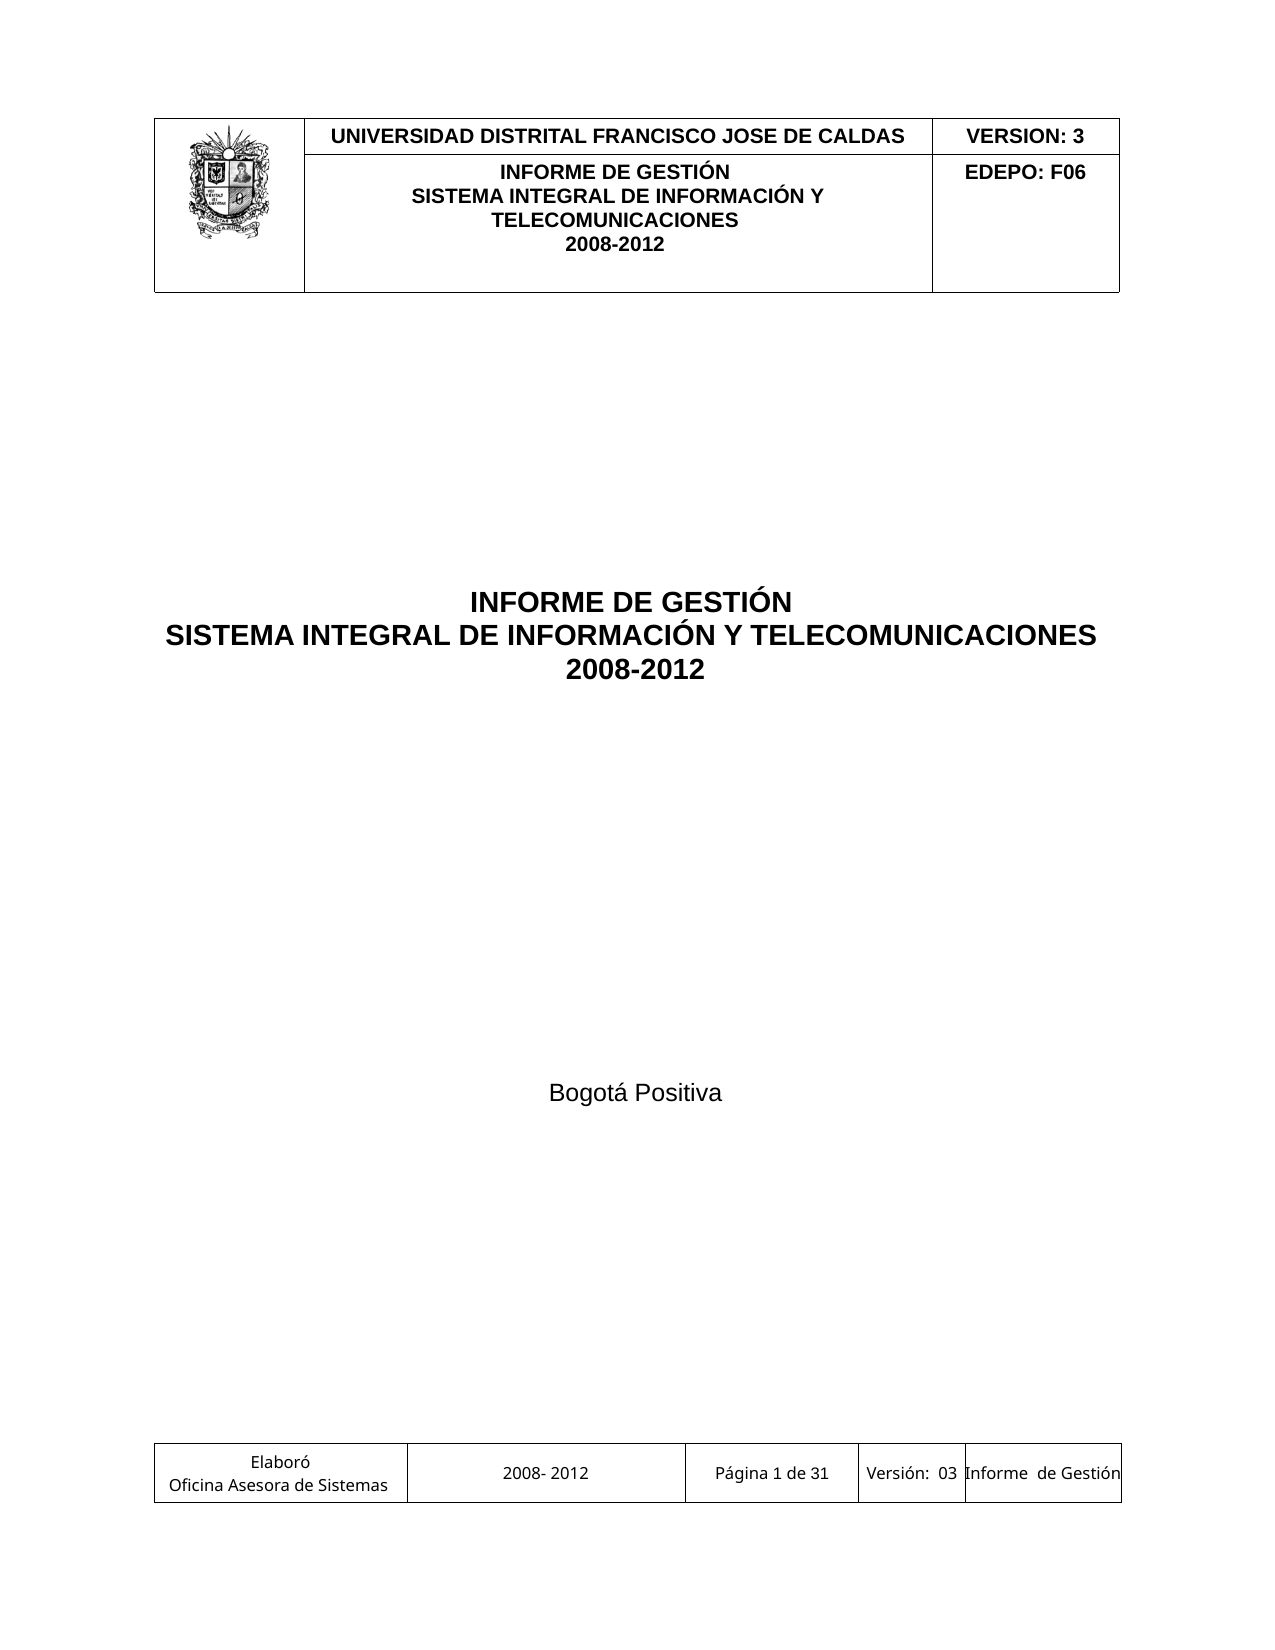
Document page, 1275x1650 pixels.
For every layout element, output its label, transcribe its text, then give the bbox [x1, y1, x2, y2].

picture [188, 124, 270, 239]
text 2008-2012 [154, 652, 1116, 685]
text SISTEMA INTEGRAL DE INFORMACIÓN Y TELECOMUNICACIONES [154, 618, 1116, 652]
text INFORME DE GESTIÓN [154, 584, 1116, 618]
text Bogotá Positiva [154, 1078, 1116, 1107]
